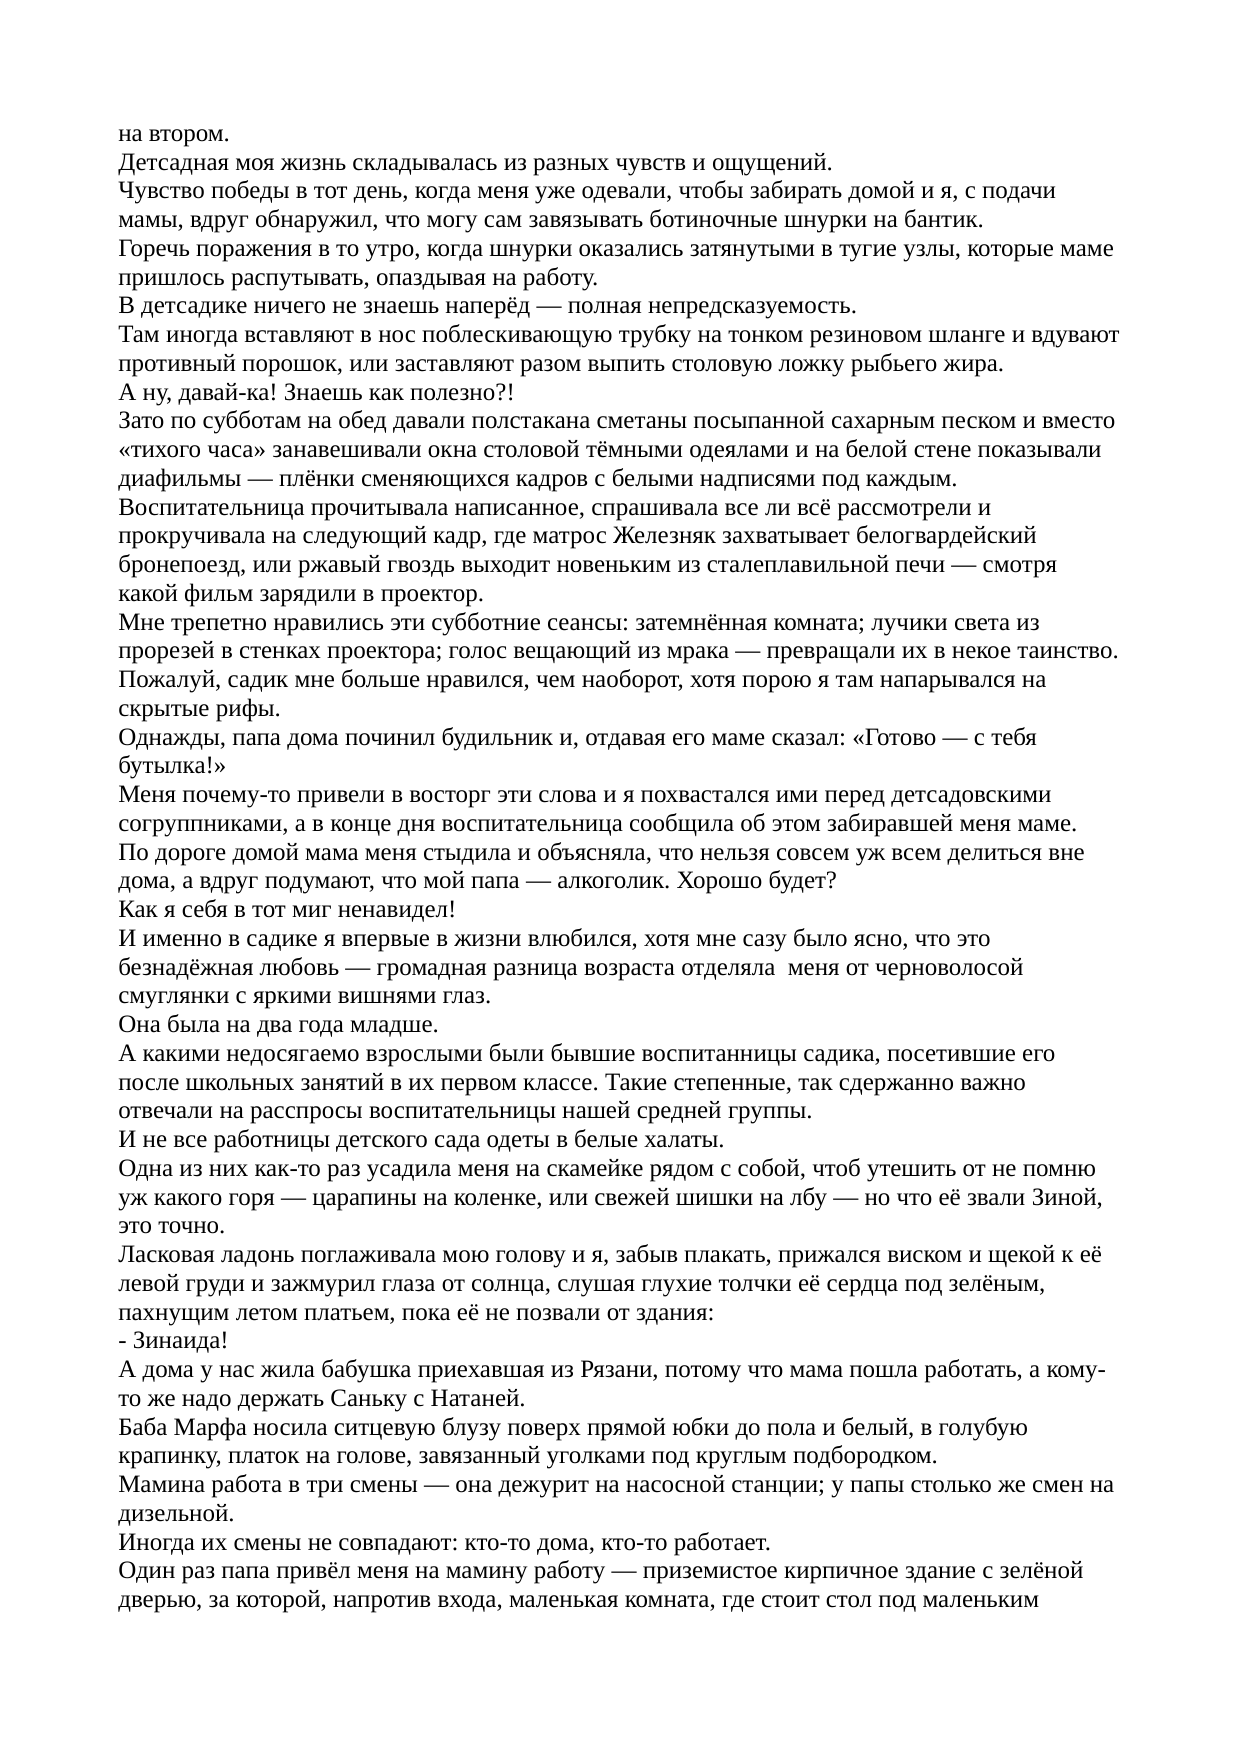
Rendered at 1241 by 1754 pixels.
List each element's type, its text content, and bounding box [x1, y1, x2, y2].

text Как я себя в тот миг ненавидел! [118, 894, 1122, 923]
text А дома у нас жила бабушка приехавшая из Рязани, потому что мама пошла работать, а кому-то же надо держать Саньку с Натаней. [118, 1354, 1122, 1412]
text А ну, давай-ка! Знаешь как полезно?! [118, 377, 1122, 406]
text - Зинаида! [118, 1326, 1122, 1354]
text Зато по субботам на обед давали полстакана сметаны посыпанной сахарным песком и вместо «тихого часа» занавешивали окна столовой тёмными одеялами и на белой стене показывали диафильмы — плёнки сменяющихся кадров с белыми надписями под каждым. [118, 406, 1122, 492]
text И не все работницы детского сада одеты в белые халаты. [118, 1124, 1122, 1153]
text Однажды, папа дома починил будильник и, отдавая его маме сказал: «Готово — с тебя бутылка!» [118, 722, 1122, 779]
text Ласковая ладонь поглаживала мою голову и я, забыв плакать, прижался виском и щекой к её левой груди и зажмурил глаза от солнца, слушая глухие толчки её сердца под зелёным, пахнущим летом платьем, пока её не позвали от здания: [118, 1239, 1122, 1326]
text А какими недосягаемо взрослыми были бывшие воспитанницы садика, посетившие его после школьных занятий в их первом классе. Такие степенные, так сдержанно важно отвечали на расспросы воспитательницы нашей средней группы. [118, 1038, 1122, 1124]
text Пожалуй, садик мне больше нравился, чем наоборот, хотя порою я там напарывался на скрытые рифы. [118, 664, 1122, 722]
text Баба Марфа носила ситцевую блузу поверх прямой юбки до пола и белый, в голубую крапинку, платок на голове, завязанный уголками под круглым подбородком. [118, 1412, 1122, 1469]
text Там иногда вставляют в нос поблескивающую трубку на тонком резиновом шланге и вдувают противный порошок, или заставляют разом выпить столовую ложку рыбьего жира. [118, 319, 1122, 377]
text Один раз папа привёл меня на мамину работу — приземистое кирпичное здание с зелёной дверью, за которой, напротив входа, маленькая комната, где стоит стол под маленьким [118, 1556, 1122, 1613]
text И именно в садике я впервые в жизни влюбился, хотя мне сазу было ясно, что это безнадёжная любовь — громадная разница возраста отделяла меня от черноволосой смуглянки с яркими вишнями глаз. [118, 923, 1122, 1009]
text Мамина работа в три смены — она дежурит на насосной станции; у папы столько же смен на дизельной. [118, 1469, 1122, 1527]
text Чувство победы в тот день, когда меня уже одевали, чтобы забирать домой и я, с подачи мамы, вдруг обнаружил, что могу сам завязывать ботиночные шнурки на бантик. [118, 176, 1122, 233]
text Горечь поражения в то утро, когда шнурки оказались затянутыми в тугие узлы, которые маме пришлось распутывать, опаздывая на работу. [118, 233, 1122, 291]
text В детсадике ничего не знаешь наперёд — полная непредсказуемость. [118, 291, 1122, 319]
text Одна из них как-то раз усадила меня на скамейке рядом с собой, чтоб утешить от не помню уж какого горя — царапины на коленке, или свежей шишки на лбу — но что её звали Зиной, это точно. [118, 1153, 1122, 1239]
text Детсадная моя жизнь складывалась из разных чувств и ощущений. [118, 147, 1122, 176]
text на втором. [118, 118, 1122, 147]
text По дороге домой мама меня стыдила и объясняла, что нельзя совсем уж всем делиться вне дома, а вдруг подумают, что мой папа — алкоголик. Хорошо будет? [118, 837, 1122, 894]
text Воспитательница прочитывала написанное, спрашивала все ли всё рассмотрели и прокручивала на следующий кадр, где матрос Железняк захватывает белогвардейский бронепоезд, или ржавый гвоздь выходит новеньким из сталеплавильной печи — смотря какой фильм зарядили в проектор. [118, 492, 1122, 607]
text Иногда их смены не совпадают: кто-то дома, кто-то работает. [118, 1527, 1122, 1556]
text Она была на два года младше. [118, 1009, 1122, 1038]
text Меня почему-то привели в восторг эти слова и я похвастался ими перед детсадовскими согруппниками, а в конце дня воспитательница сообщила об этом забиравшей меня маме. [118, 779, 1122, 837]
text Мне трепетно нравились эти субботние сеансы: затемнённая комната; лучики света из прорезей в стенках проектора; голос вещающий из мрака — превращали их в некое таинство. [118, 607, 1122, 664]
